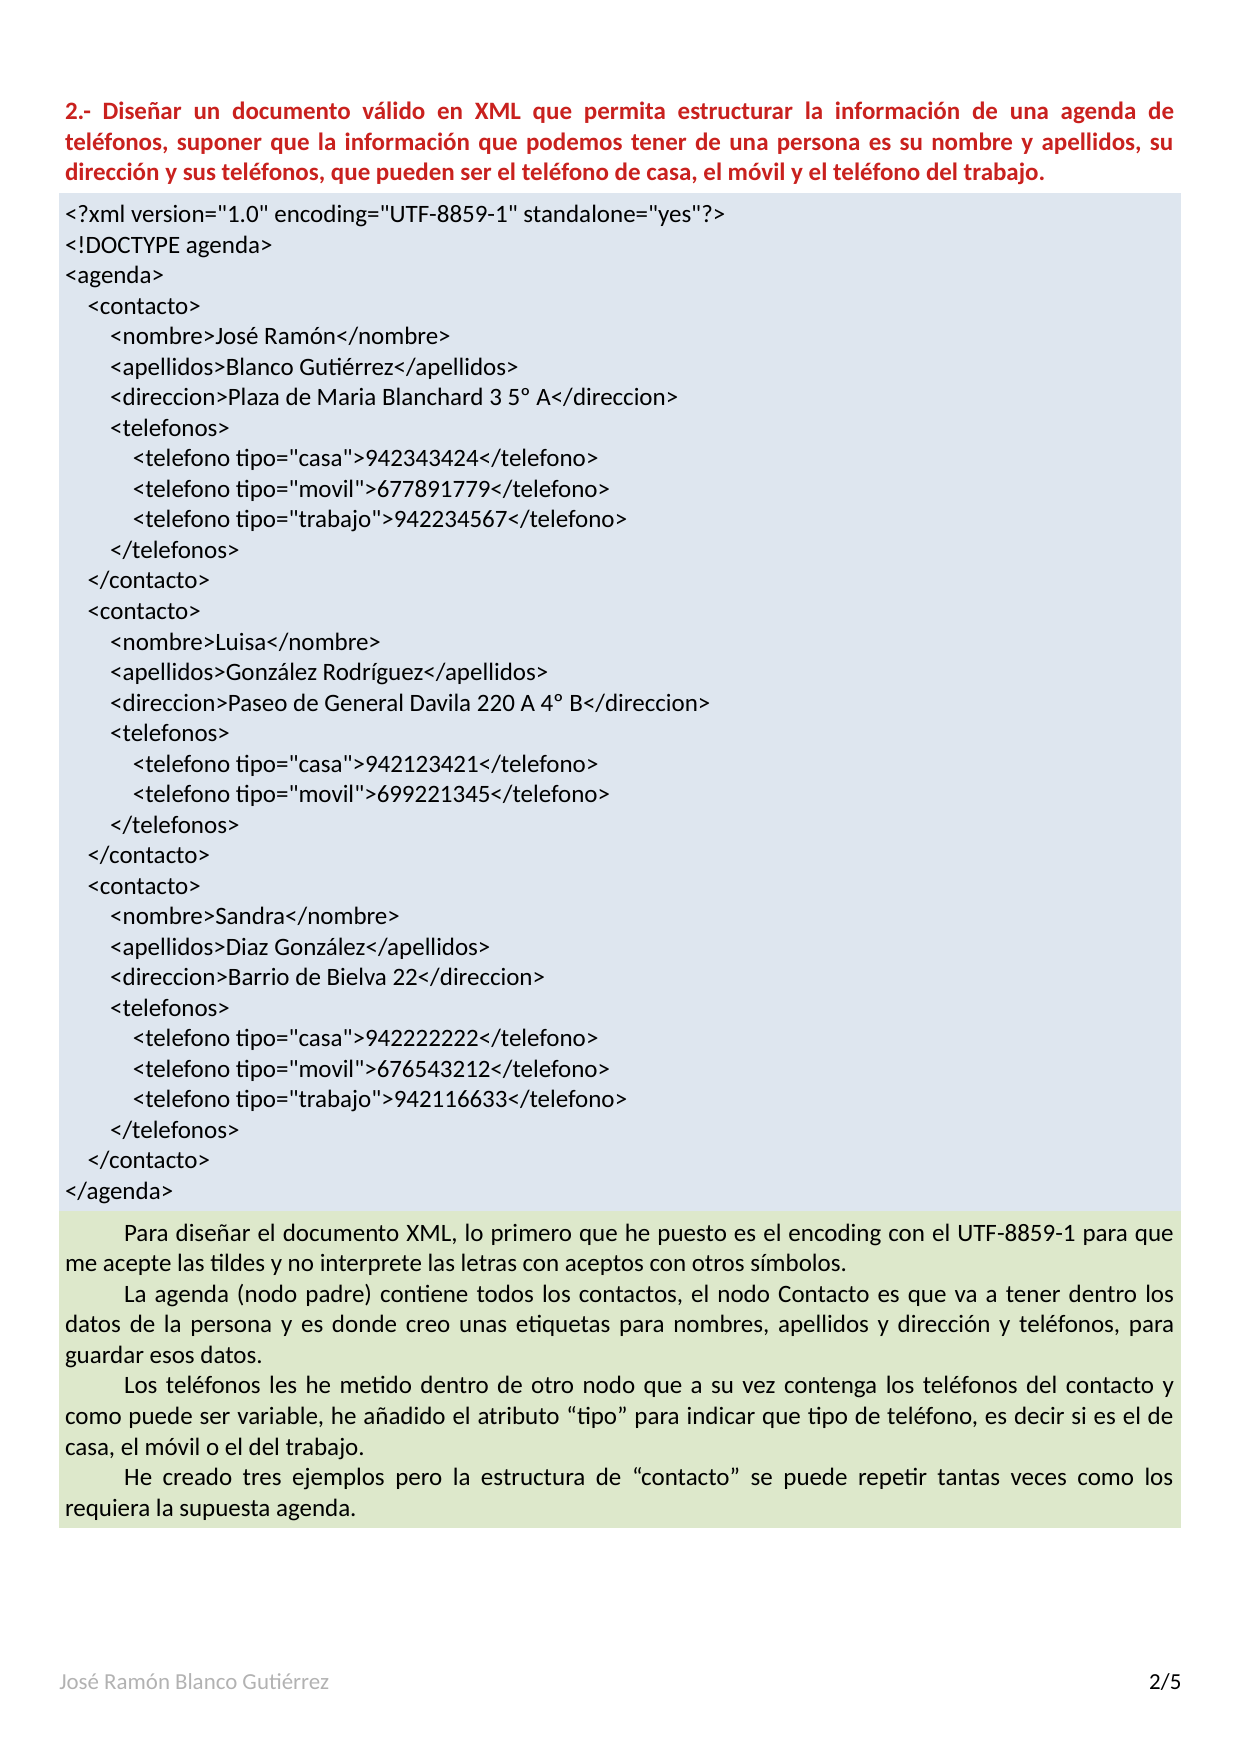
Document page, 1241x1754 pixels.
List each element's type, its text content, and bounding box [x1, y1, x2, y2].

table_header 2.- Diseñar un documento válido en XML que permita estructurar la información de una agenda de teléfonos, suponer que la información que podemos tener de una persona es su nombre y apellidos, su dirección y sus teléfonos, que pueden ser el teléfono de casa, el móvil y el teléfono del trabajo. [59, 90, 1181, 193]
table_cell Para diseñar el documento XML, lo primero que he puesto es el encoding con el UTF-8859-1 para que me acepte las tildes y no interprete las letras con aceptos con otros símbolos. La agenda (nodo padre) contiene todos los contactos, el nodo Contacto es que va a tener dentro los datos de la persona y es donde creo unas etiquetas para nombres, apellidos y dirección y teléfonos, para guardar esos datos. Los teléfonos les he metido dentro de otro nodo que a su vez contenga los teléfonos del contacto y como puede ser variable, he añadido el atributo “tipo” para indicar que tipo de teléfono, es decir si es el de casa, el móvil o el del trabajo. He creado tres ejemplos pero la estructura de “contacto” se puede repetir tantas veces como los requiera la supuesta agenda. [59, 1211, 1181, 1528]
table_cell <?xml version="1.0" encoding="UTF-8859-1" standalone="yes"?> <!DOCTYPE agenda> <agenda> <contacto> <nombre>José Ramón</nombre> <apellidos>Blanco Gutiérrez</apellidos> <direccion>Plaza de Maria Blanchard 3 5º A</direccion> <telefonos> <telefono tipo="casa">942343424</telefono> <telefono tipo="movil">677891779</telefono> <telefono tipo="trabajo">942234567</telefono> </telefonos> </contacto> <contacto> <nombre>Luisa</nombre> <apellidos>González Rodríguez</apellidos> <direccion>Paseo de General Davila 220 A 4º B</direccion> <telefonos> <telefono tipo="casa">942123421</telefono> <telefono tipo="movil">699221345</telefono> </telefonos> </contacto> <contacto> <nombre>Sandra</nombre> <apellidos>Diaz González</apellidos> <direccion>Barrio de Bielva 22</direccion> <telefonos> <telefono tipo="casa">942222222</telefono> <telefono tipo="movil">676543212</telefono> <telefono tipo="trabajo">942116633</telefono> </telefonos> </contacto> </agenda> [59, 193, 1181, 1211]
